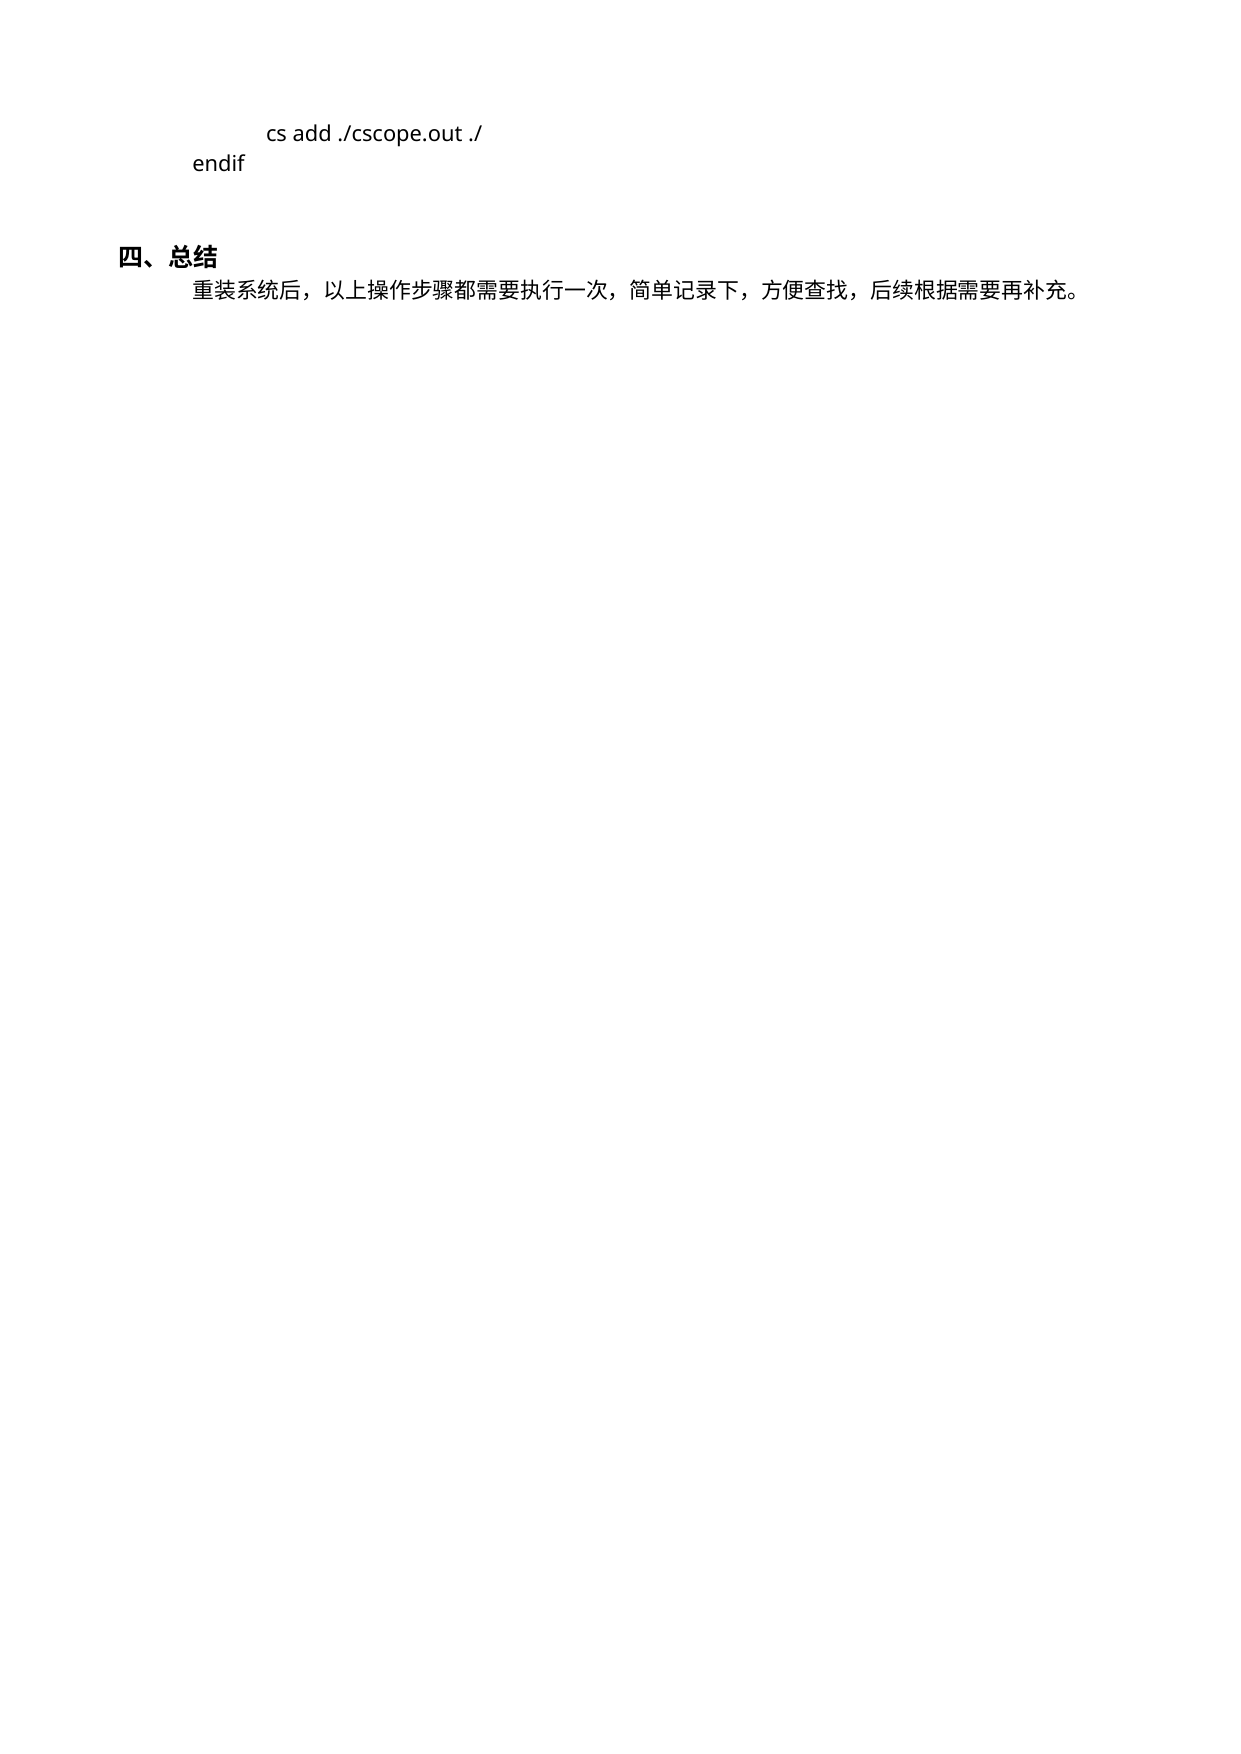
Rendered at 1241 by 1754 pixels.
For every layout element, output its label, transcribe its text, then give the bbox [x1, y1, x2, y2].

text endif [118, 148, 1122, 178]
text 重装系统后，以上操作步骤都需要执行一次，简单记录下，方便查找，后续根据需要再补充。 [118, 273, 1122, 305]
text cs add ./cscope.out ./ [118, 118, 1122, 148]
text 四、总结 [118, 237, 1122, 273]
